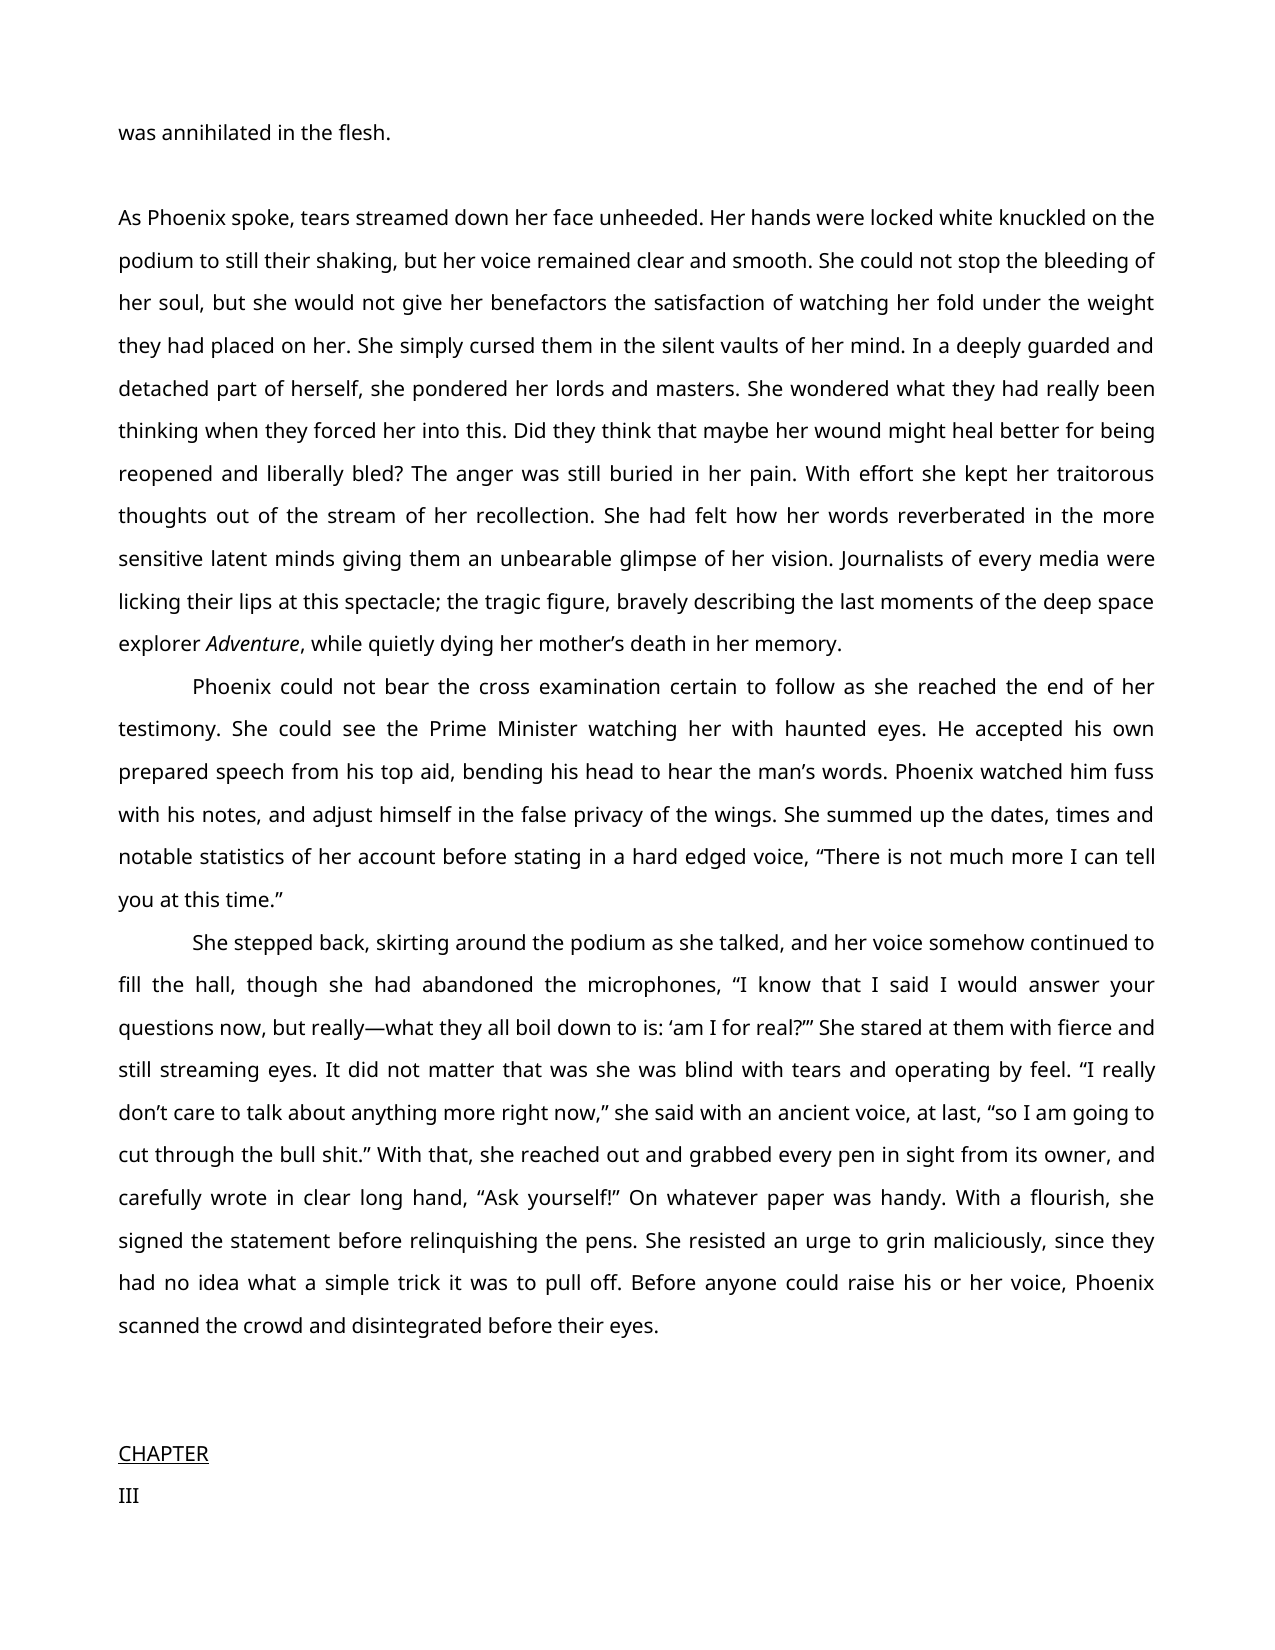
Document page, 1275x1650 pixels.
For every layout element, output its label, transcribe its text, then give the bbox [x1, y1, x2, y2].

text was annihilated in the flesh. [118, 118, 1157, 147]
text She stepped back, skirting around the podium as she talked, and her voice somehow continued to fill the hall, though she had abandoned the microphones, “I know that I said I would answer your questions now, but really—what they all boil down to is: ‘am I for real?’” She stared at them with fierce and still streaming eyes. It did not matter that was she was blind with tears and operating by feel. “I really don’t care to talk about anything more right now,” she said with an ancient voice, at last, “so I am going to cut through the bull shit.” With that, she reached out and grabbed every pen in sight from its owner, and carefully wrote in clear long hand, “Ask yourself!” On whatever paper was handy. With a flourish, she signed the statement before relinquishing the pens. She resisted an urge to grin maliciously, since they had no idea what a simple trick it was to pull off. Before anyone could raise his or her voice, Phoenix scanned the crowd and disintegrated before their eyes. [118, 928, 1157, 1339]
text As Phoenix spoke, tears streamed down her face unheeded. Her hands were locked white knuckled on the podium to still their shaking, but her voice remained clear and smooth. She could not stop the bleeding of her soul, but she would not give her benefactors the satisfaction of watching her fold under the weight they had placed on her. She simply cursed them in the silent vaults of her mind. In a deeply guarded and detached part of herself, she pondered her lords and masters. She wondered what they had really been thinking when they forced her into this. Did they think that maybe her wound might heal better for being reopened and liberally bled? The anger was still buried in her pain. With effort she kept her traitorous thoughts out of the stream of her recollection. She had felt how her words reverberated in the more sensitive latent minds giving them an unbearable glimpse of her vision. Journalists of every media were licking their lips at this spectacle; the tragic figure, bravely describing the last moments of the deep space explorer Adventure, while quietly dying her mother’s death in her memory. [118, 203, 1157, 658]
text Phoenix could not bear the cross examination certain to follow as she reached the end of her testimony. She could see the Prime Minister watching her with haunted eyes. He accepted his own prepared speech from his top aid, bending his head to hear the man’s words. Phoenix watched him fuss with his notes, and adjust himself in the false privacy of the wings. She summed up the dates, times and notable statistics of her account before stating in a hard edged voice, “There is not much more I can tell you at this time.” [118, 672, 1157, 913]
text III [118, 1481, 1157, 1510]
text chapter [118, 1439, 1157, 1467]
